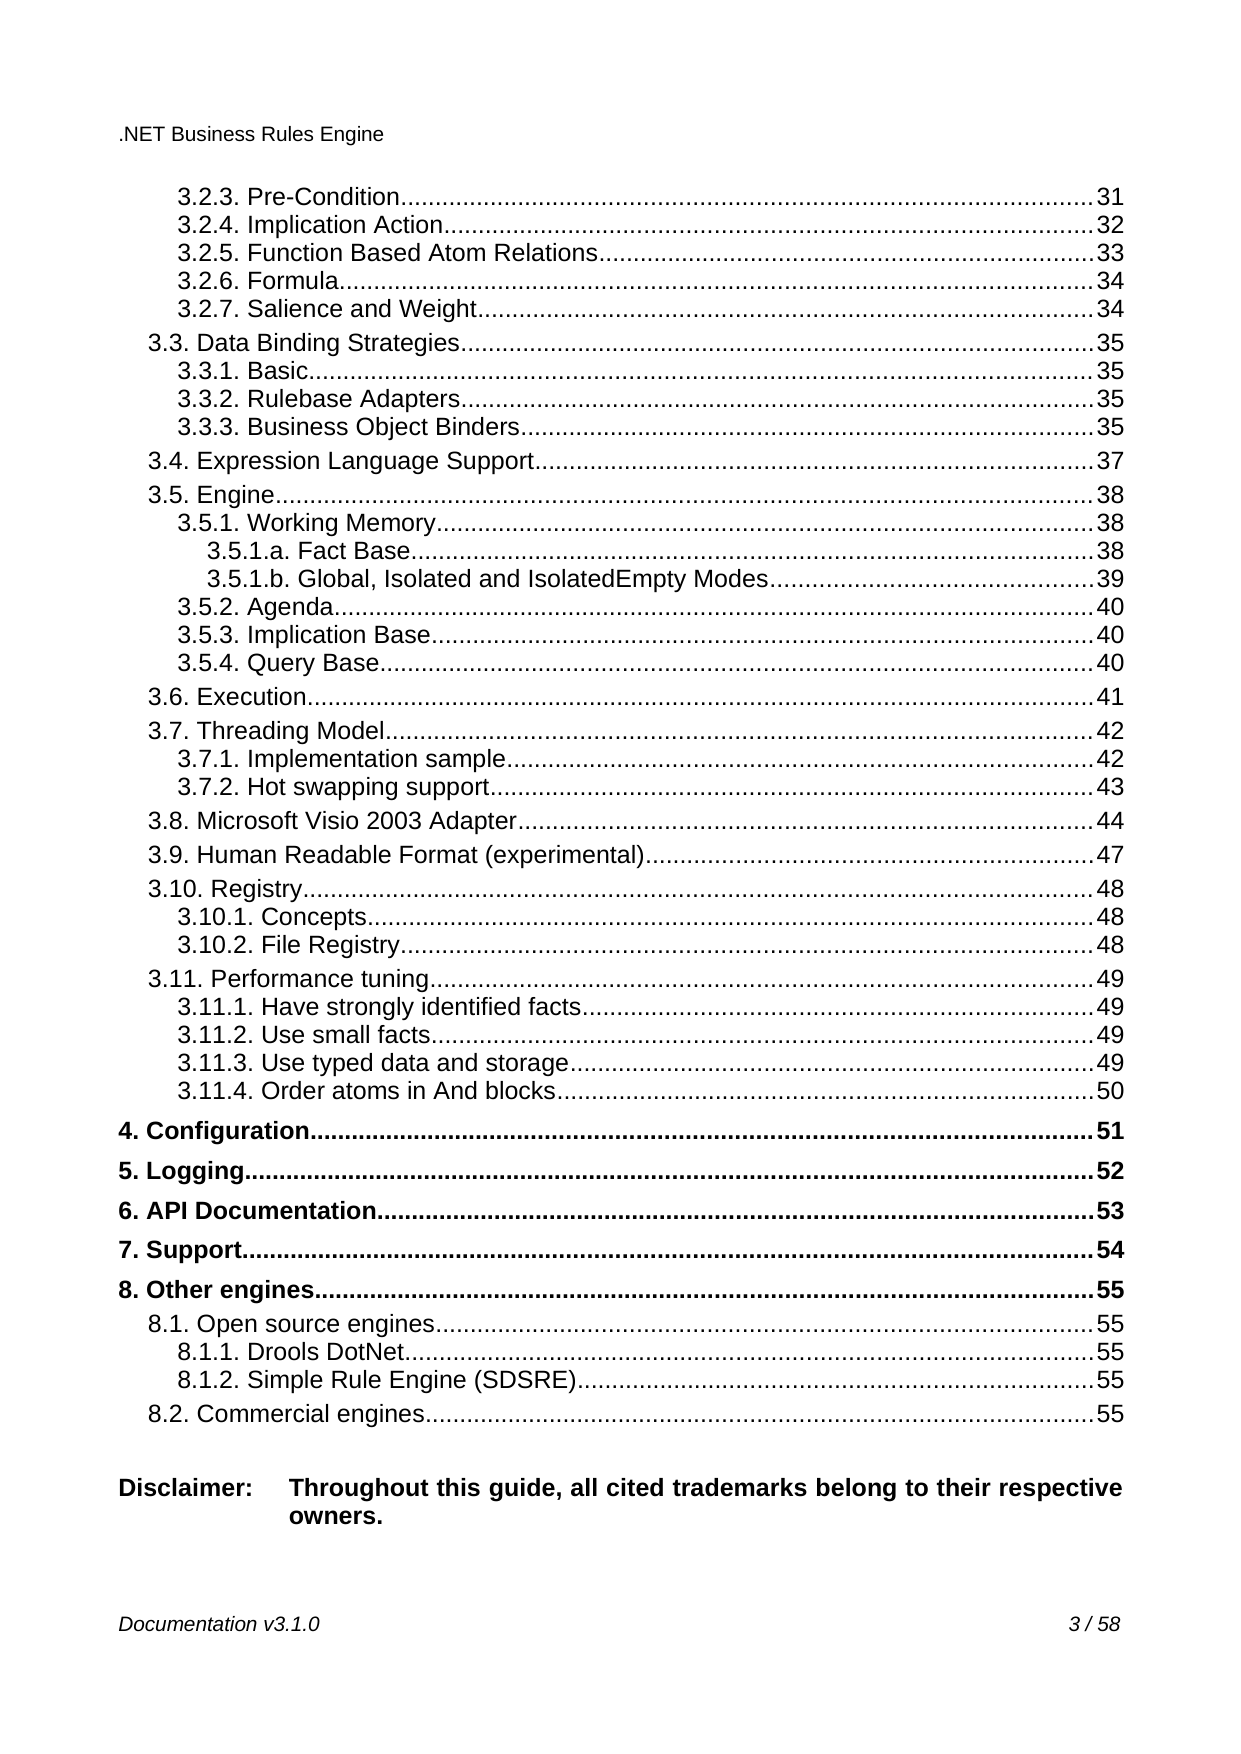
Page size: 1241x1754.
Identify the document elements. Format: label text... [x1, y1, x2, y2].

text 8. Other engines 55 [118, 1276, 1124, 1304]
text 3.2.4. Implication Action 32 [177, 211, 1124, 239]
text 3.5.1.b. Global, Isolated and IsolatedEmpty Modes 39 [207, 565, 1124, 593]
text 3.4. Expression Language Support 37 [148, 447, 1124, 475]
text 8.1.2. Simple Rule Engine (SDSRE) 55 [177, 1366, 1124, 1394]
text 8.2. Commercial engines 55 [148, 1400, 1124, 1428]
text 3.5.3. Implication Base 40 [177, 621, 1124, 649]
text 3.11.1. Have strongly identified facts 49 [177, 993, 1124, 1021]
text 6. API Documentation 53 [118, 1196, 1124, 1224]
text 3.11. Performance tuning 49 [148, 965, 1124, 993]
text 3.7.1. Implementation sample 42 [177, 745, 1124, 773]
text 3.5. Engine 38 [148, 481, 1124, 509]
text 3.11.3. Use typed data and storage 49 [177, 1049, 1124, 1077]
text 8.1.1. Drools DotNet 55 [177, 1338, 1124, 1366]
text 3.3. Data Binding Strategies 35 [148, 329, 1124, 357]
text 3.10. Registry 48 [148, 875, 1124, 903]
text 3.5.1. Working Memory 38 [177, 509, 1124, 537]
text 7. Support 54 [118, 1236, 1124, 1264]
text Disclaimer: Throughout this guide, all cited trademarks belong to their respective owners. [118, 1474, 1124, 1530]
text 3.9. Human Readable Format (experimental) 47 [148, 841, 1124, 869]
text 3.2.6. Formula 34 [177, 267, 1124, 295]
text 3.2.7. Salience and Weight 34 [177, 295, 1124, 323]
text 3.11.2. Use small facts 49 [177, 1021, 1124, 1049]
text 3.3.2. Rulebase Adapters 35 [177, 385, 1124, 413]
text 3.3.1. Basic 35 [177, 357, 1124, 385]
text 8.1. Open source engines 55 [148, 1310, 1124, 1338]
text 3.11.4. Order atoms in And blocks 50 [177, 1077, 1124, 1105]
text 3.6. Execution 41 [148, 683, 1124, 711]
text 3.2.5. Function Based Atom Relations 33 [177, 239, 1124, 267]
text 3.7.2. Hot swapping support 43 [177, 773, 1124, 801]
text 3.5.1.a. Fact Base 38 [207, 537, 1124, 565]
text 5. Logging 52 [118, 1157, 1124, 1185]
text 3.5.2. Agenda 40 [177, 593, 1124, 621]
text 3.10.1. Concepts 48 [177, 903, 1124, 931]
text 3.5.4. Query Base 40 [177, 649, 1124, 677]
text 3.8. Microsoft Visio 2003 Adapter 44 [148, 807, 1124, 835]
text 3.3.3. Business Object Binders 35 [177, 413, 1124, 441]
text 3.7. Threading Model 42 [148, 717, 1124, 745]
text 4. Configuration 51 [118, 1117, 1124, 1145]
text 3.2.3. Pre-Condition 31 [177, 183, 1124, 211]
text 3.10.2. File Registry 48 [177, 931, 1124, 959]
